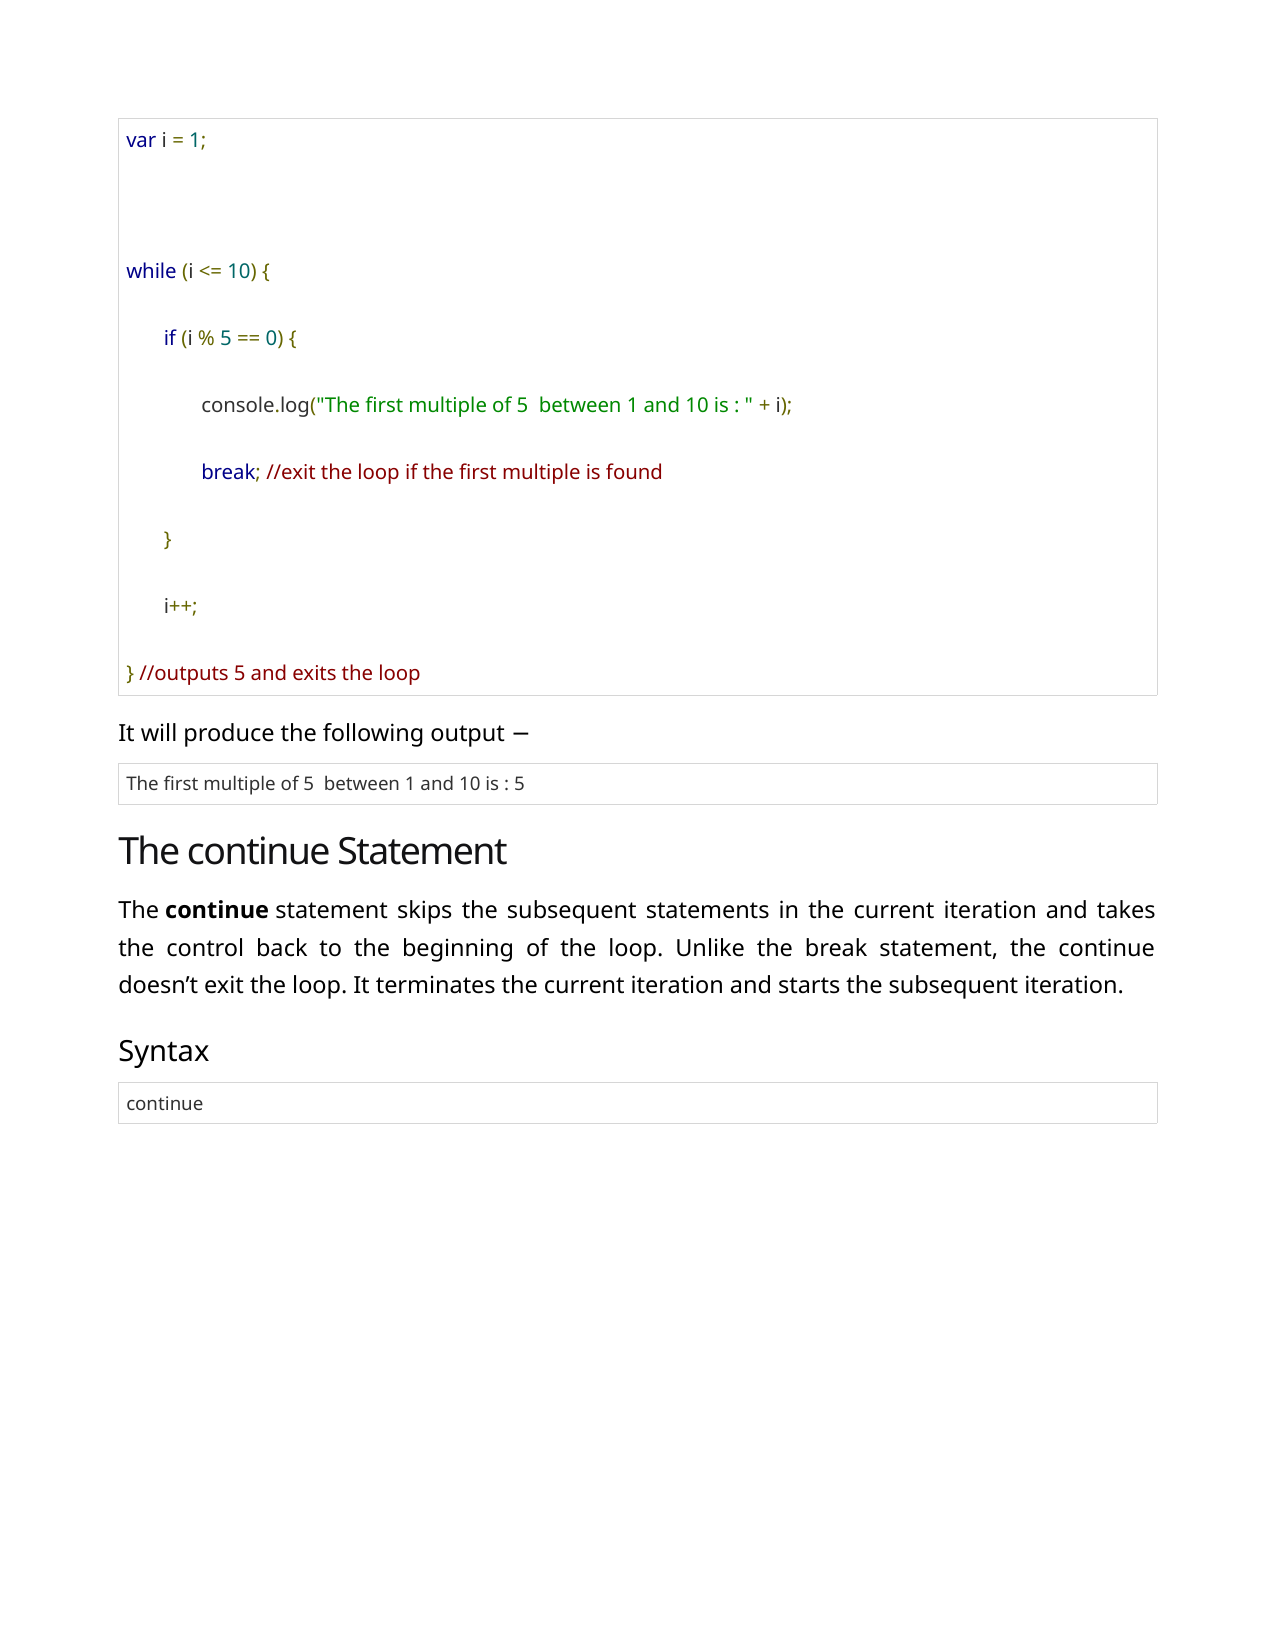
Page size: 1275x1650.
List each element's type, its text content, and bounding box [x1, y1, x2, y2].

subtitle Syntax [118, 1030, 1157, 1069]
text while (i <= 10) { [119, 249, 1157, 284]
text } //outputs 5 and exits the loop [119, 651, 1157, 695]
text } [119, 517, 1157, 553]
text if (i % 5 == 0) { [119, 316, 1157, 352]
text The first multiple of 5 between 1 and 10 is : 5 [119, 764, 1157, 804]
text It will produce the following output − [118, 710, 1157, 748]
text continue [119, 1083, 1157, 1123]
text The continue statement skips the subsequent statements in the current iteration and takes the control back to the beginning of the loop. Unlike the break statement, the continue doesn’t exit the loop. It terminates the current iteration and starts the subsequent iteration. [118, 888, 1157, 1001]
subtitle The continue Statement [118, 824, 1157, 876]
text var i = 1; [119, 119, 1157, 154]
text i++; [119, 584, 1157, 620]
text break; //exit the loop if the first multiple is found [119, 450, 1157, 486]
text console.log("The first multiple of 5 between 1 and 10 is : " + i); [119, 383, 1157, 419]
